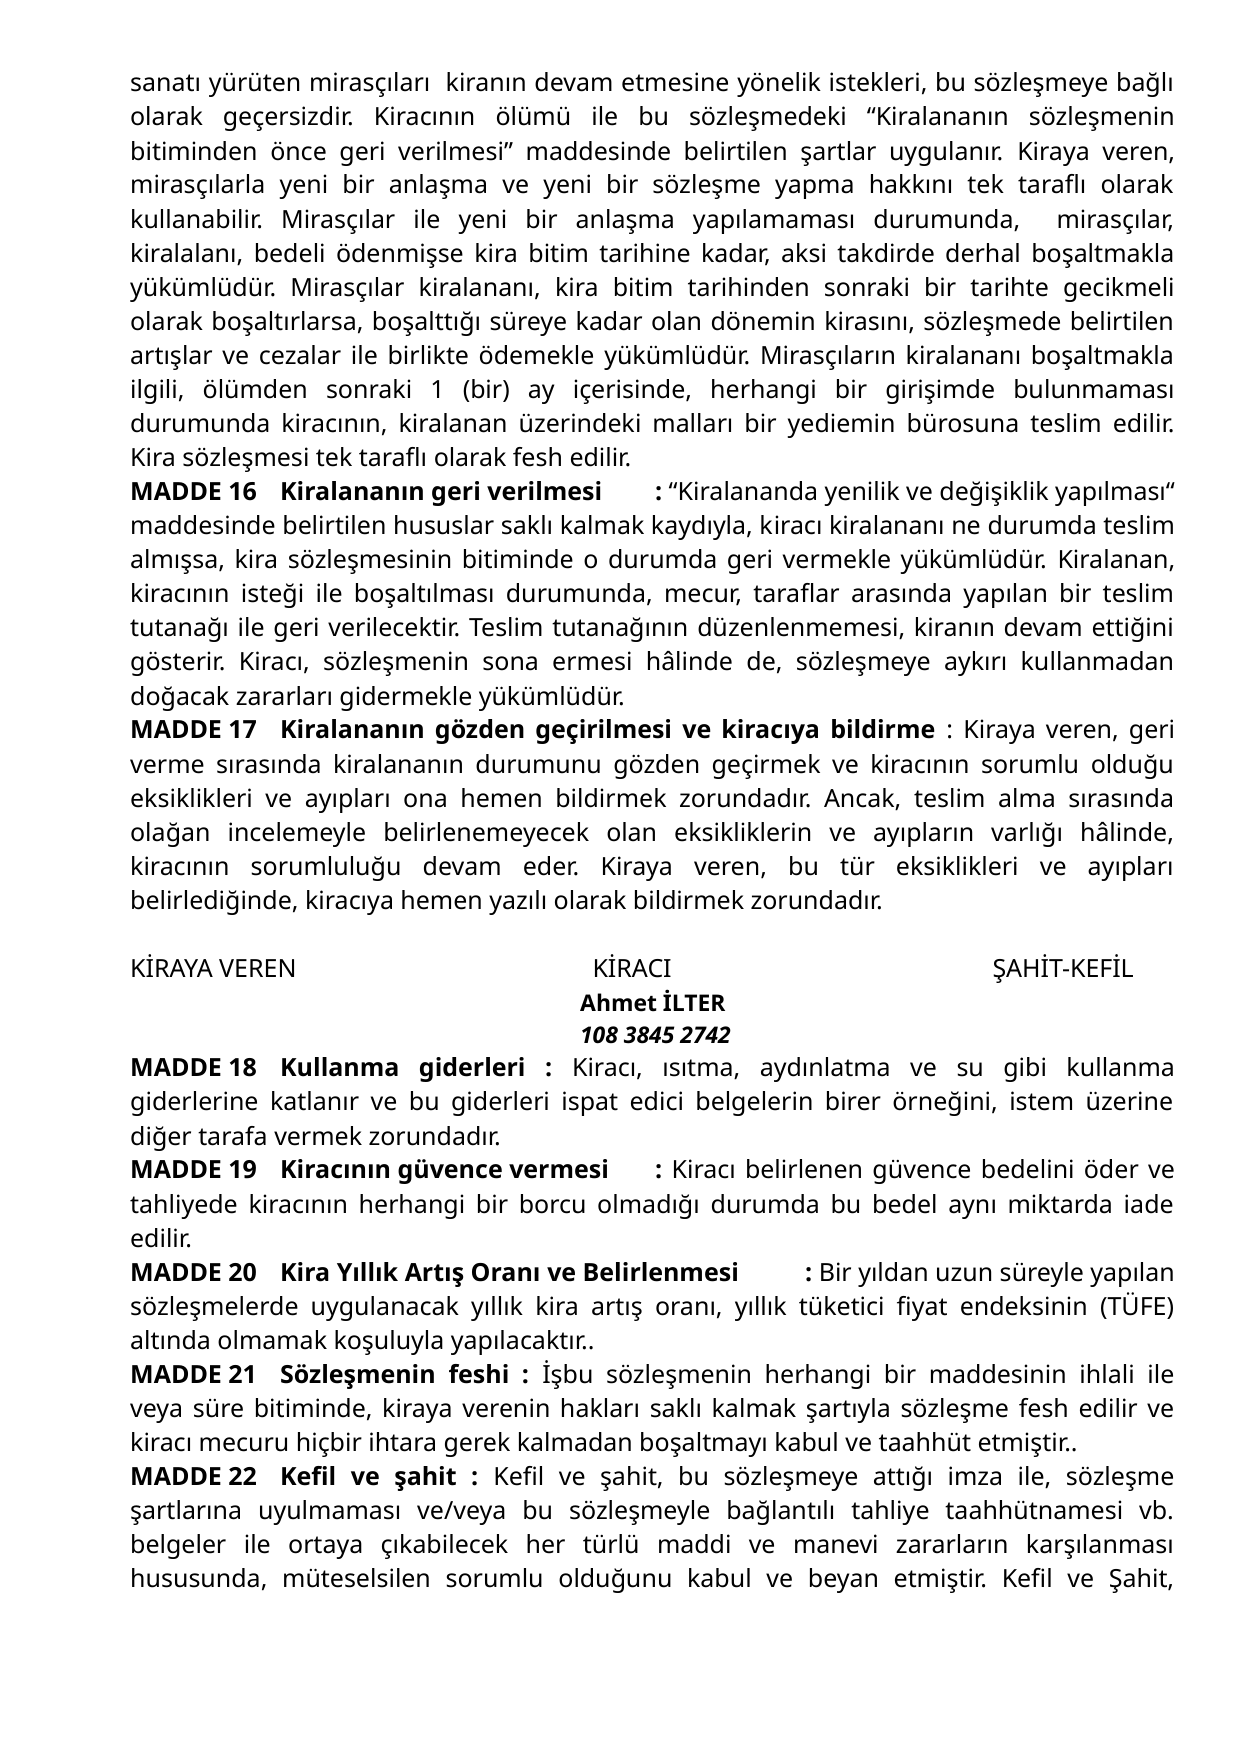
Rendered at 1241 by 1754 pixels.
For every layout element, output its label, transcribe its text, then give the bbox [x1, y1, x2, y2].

text MADDE 17 Kiralananın gözden geçirilmesi ve kiracıya bildirme : Kiraya veren, geri verme sırasında kiralananın durumunu gözden geçirmek ve kiracının sorumlu olduğu eksiklikleri ve ayıpları ona hemen bildirmek zorundadır. Ancak, teslim alma sırasında olağan incelemeyle belirlenemeyecek olan eksikliklerin ve ayıpların varlığı hâlinde, kiracının sorumluluğu devam eder. Kiraya veren, bu tür eksiklikleri ve ayıpları belirlediğinde, kiracıya hemen yazılı olarak bildirmek zorundadır. [130, 712, 1175, 917]
list MADDE 22 Kefil ve şahit : Kefil ve şahit, bu sözleşmeye attığı imza ile, sözleşme şartlarına uyulmaması ve/veya bu sözleşmeyle bağlantılı tahliye taahhütnamesi vb. belgeler ile ortaya çıkabilecek her türlü maddi ve manevi zararların karşılanması hususunda, müteselsilen sorumlu olduğunu kabul ve beyan etmiştir. Kefil ve Şahit, [130, 1459, 1175, 1595]
text MADDE 16 Kiralananın geri verilmesi : “Kiralananda yenilik ve değişiklik yapılması“ maddesinde belirtilen hususlar saklı kalmak kaydıyla, kiracı kiralananı ne durumda teslim almışsa, kira sözleşmesinin bitiminde o durumda geri vermekle yükümlüdür. Kiralanan, kiracının isteği ile boşaltılması durumunda, mecur, taraflar arasında yapılan bir teslim tutanağı ile geri verilecektir. Teslim tutanağının düzenlenmemesi, kiranın devam ettiğini gösterir. Kiracı, sözleşmenin sona ermesi hâlinde de, sözleşmeye aykırı kullanmadan doğacak zararları gidermekle yükümlüdür. [130, 474, 1175, 712]
text MADDE 21 Sözleşmenin feshi : İşbu sözleşmenin herhangi bir maddesinin ihlali ile veya süre bitiminde, kiraya verenin hakları saklı kalmak şartıyla sözleşme fesh edilir ve kiracı mecuru hiçbir ihtara gerek kalmadan boşaltmayı kabul ve taahhüt etmiştir.. [130, 1357, 1175, 1459]
text MADDE 20 Kira Yıllık Artış Oranı ve Belirlenmesi : Bir yıldan uzun süreyle yapılan sözleşmelerde uygulanacak yıllık kira artış oranı, yıllık tüketici fiyat endeksinin (TÜFE) altında olmamak koşuluyla yapılacaktır.. [130, 1254, 1175, 1357]
text MADDE 18 Kullanma giderleri : Kiracı, ısıtma, aydınlatma ve su gibi kullanma giderlerine katlanır ve bu giderleri ispat edici belgelerin birer örneğini, istem üzerine diğer tarafa vermek zorundadır. [130, 1050, 1175, 1152]
text KİRAYA VEREN KİRACI ŞAHİT-KEFİL [130, 951, 1175, 985]
text sanatı yürüten mirasçıları kiranın devam etmesine yönelik istekleri, bu sözleşmeye bağlı olarak geçersizdir. Kiracının ölümü ile bu sözleşmedeki “Kiralananın sözleşmenin bitiminden önce geri verilmesi” maddesinde belirtilen şartlar uygulanır. Kiraya veren, mirasçılarla yeni bir anlaşma ve yeni bir sözleşme yapma hakkını tek taraflı olarak kullanabilir. Mirasçılar ile yeni bir anlaşma yapılamaması durumunda, mirasçılar, kiralalanı, bedeli ödenmişse kira bitim tarihine kadar, aksi takdirde derhal boşaltmakla yükümlüdür. Mirasçılar kiralananı, kira bitim tarihinden sonraki bir tarihte gecikmeli olarak boşaltırlarsa, boşalttığı süreye kadar olan dönemin kirasını, sözleşmede belirtilen artışlar ve cezalar ile birlikte ödemekle yükümlüdür. Mirasçıların kiralananı boşaltmakla ilgili, ölümden sonraki 1 (bir) ay içerisinde, herhangi bir girişimde bulunmaması durumunda kiracının, kiralanan üzerindeki malları bir yediemin bürosuna teslim edilir. Kira sözleşmesi tek taraflı olarak fesh edilir. [130, 65, 1175, 474]
text Ahmet İLTER [130, 985, 1175, 1019]
text 108 3845 2742 [130, 1019, 1175, 1050]
text MADDE 19 Kiracının güvence vermesi : Kiracı belirlenen güvence bedelini öder ve tahliyede kiracının herhangi bir borcu olmadığı durumda bu bedel aynı miktarda iade edilir. [130, 1152, 1175, 1254]
